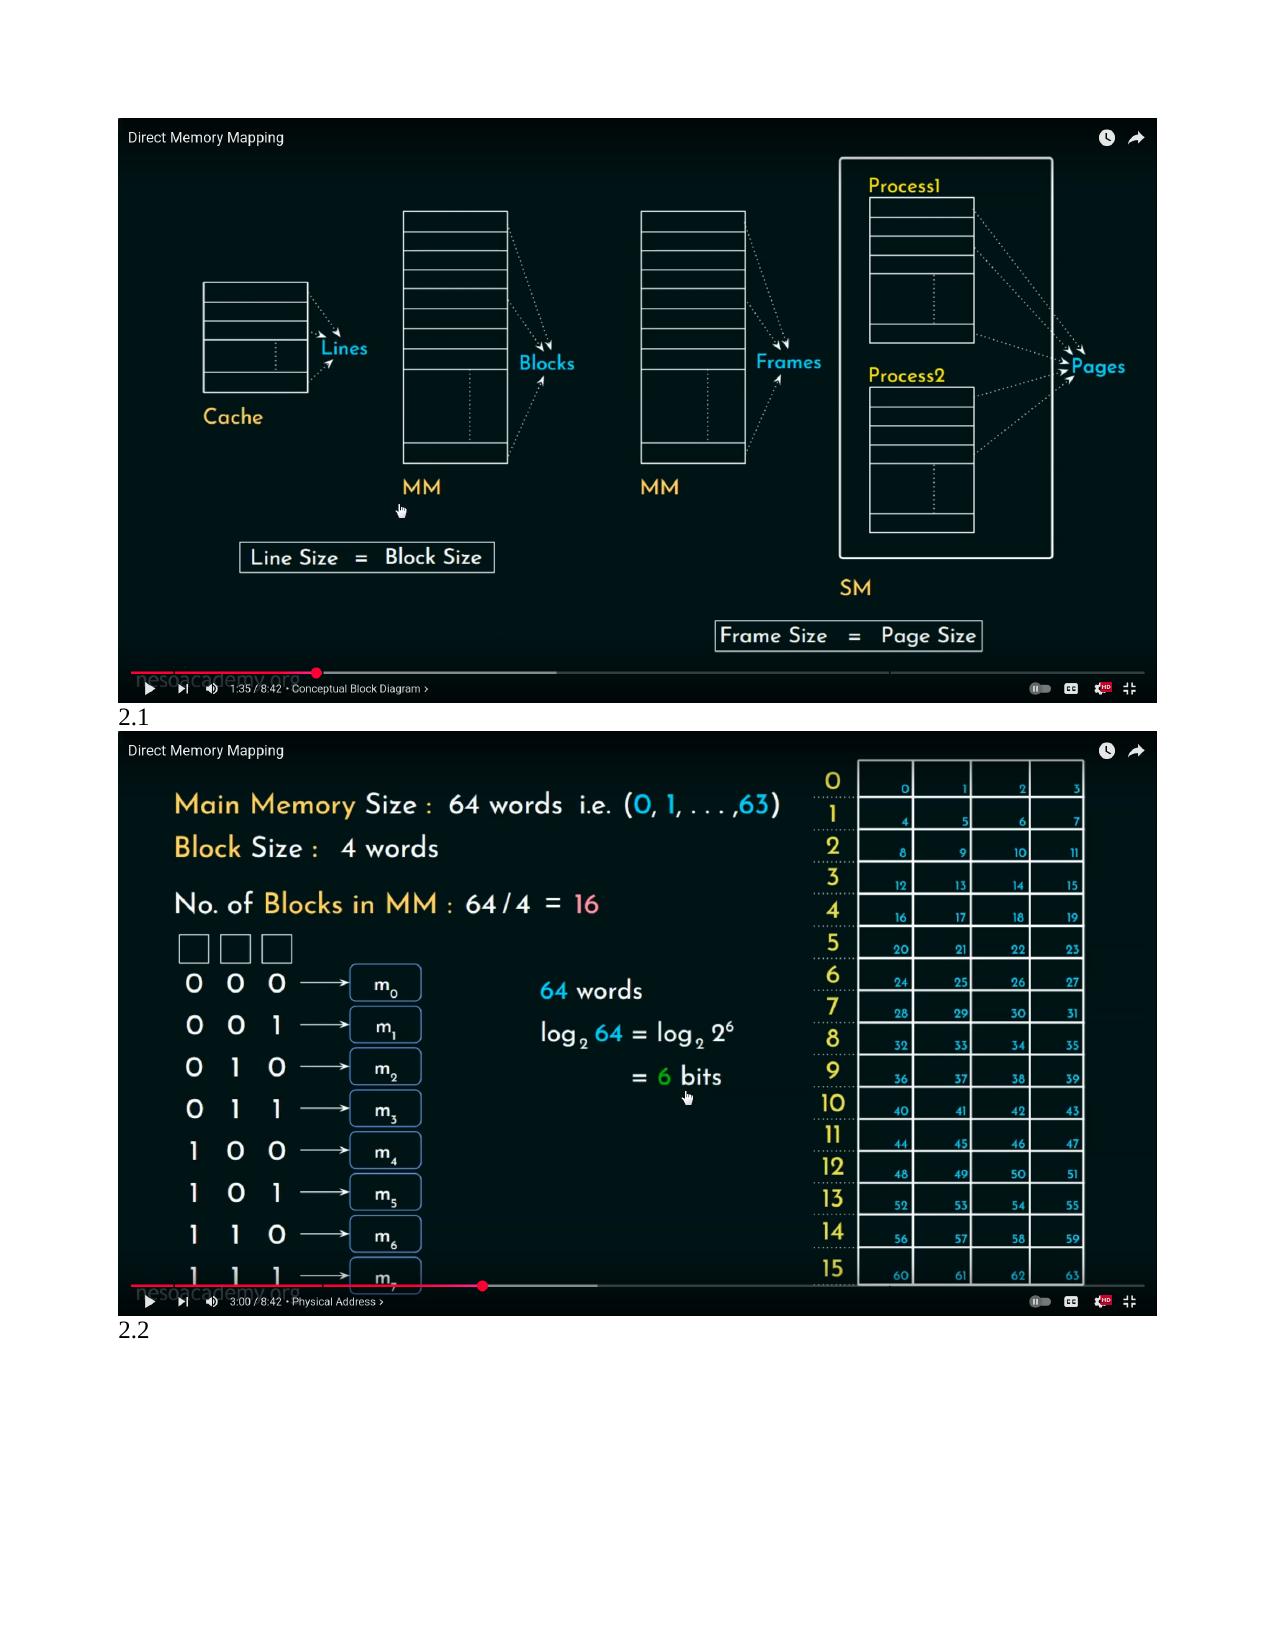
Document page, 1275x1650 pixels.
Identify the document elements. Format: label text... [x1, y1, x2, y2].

picture [118, 118, 1157, 703]
text 2.2 [118, 1316, 1157, 1344]
picture [118, 731, 1157, 1316]
text 2.1 [118, 703, 1157, 731]
